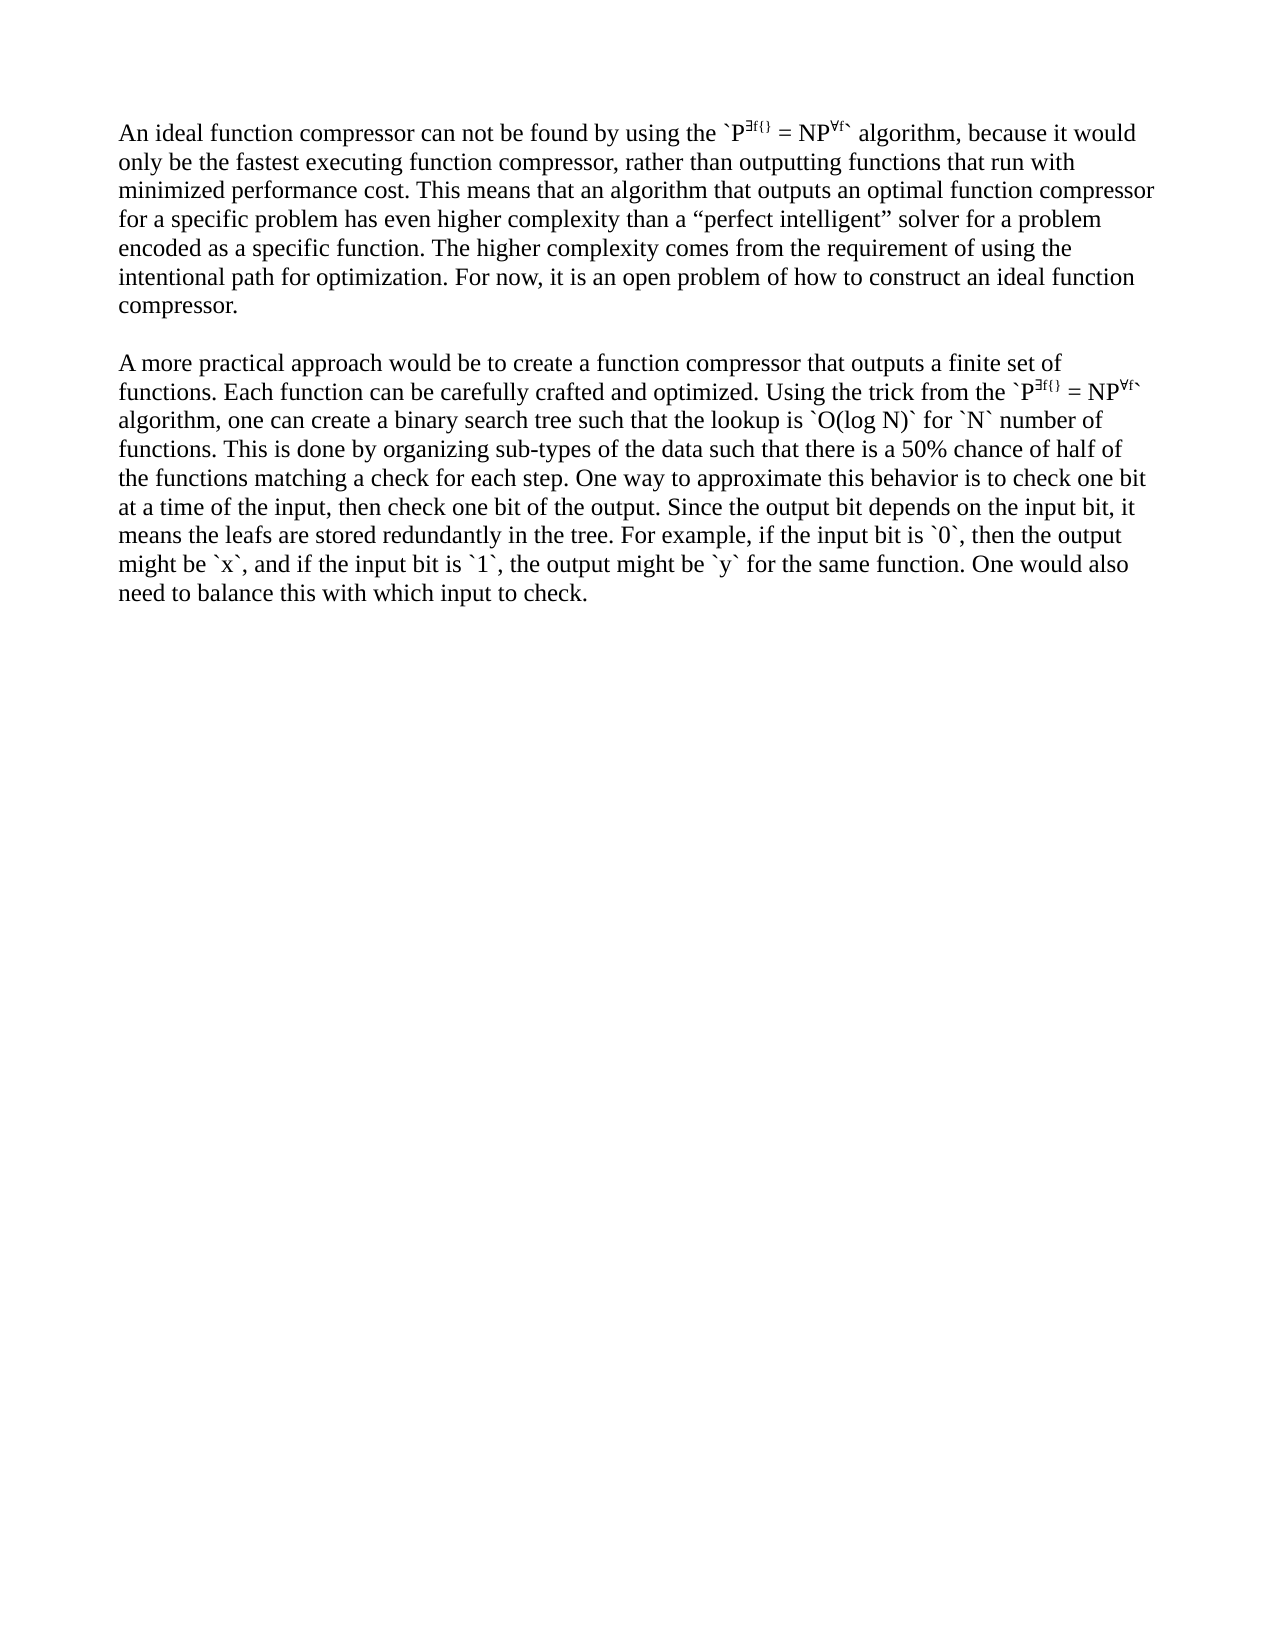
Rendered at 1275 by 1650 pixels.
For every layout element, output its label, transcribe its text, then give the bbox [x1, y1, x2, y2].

text A more practical approach would be to create a function compressor that outputs a finite set of functions. Each function can be carefully crafted and optimized. Using the trick from the `P∃f{} = NP∀f` algorithm, one can create a binary search tree such that the lookup is `O(log N)` for `N` number of functions. This is done by organizing sub-types of the data such that there is a 50% chance of half of the functions matching a check for each step. One way to approximate this behavior is to check one bit at a time of the input, then check one bit of the output. Since the output bit depends on the input bit, it means the leafs are stored redundantly in the tree. For example, if the input bit is `0`, then the output might be `x`, and if the input bit is `1`, the output might be `y` for the same function. One would also need to balance this with which input to check. [118, 348, 1157, 607]
text An ideal function compressor can not be found by using the `P∃f{} = NP∀f` algorithm, because it would only be the fastest executing function compressor, rather than outputting functions that run with minimized performance cost. This means that an algorithm that outputs an optimal function compressor for a specific problem has even higher complexity than a “perfect intelligent” solver for a problem encoded as a specific function. The higher complexity comes from the requirement of using the intentional path for optimization. For now, it is an open problem of how to construct an ideal function compressor. [118, 118, 1157, 319]
